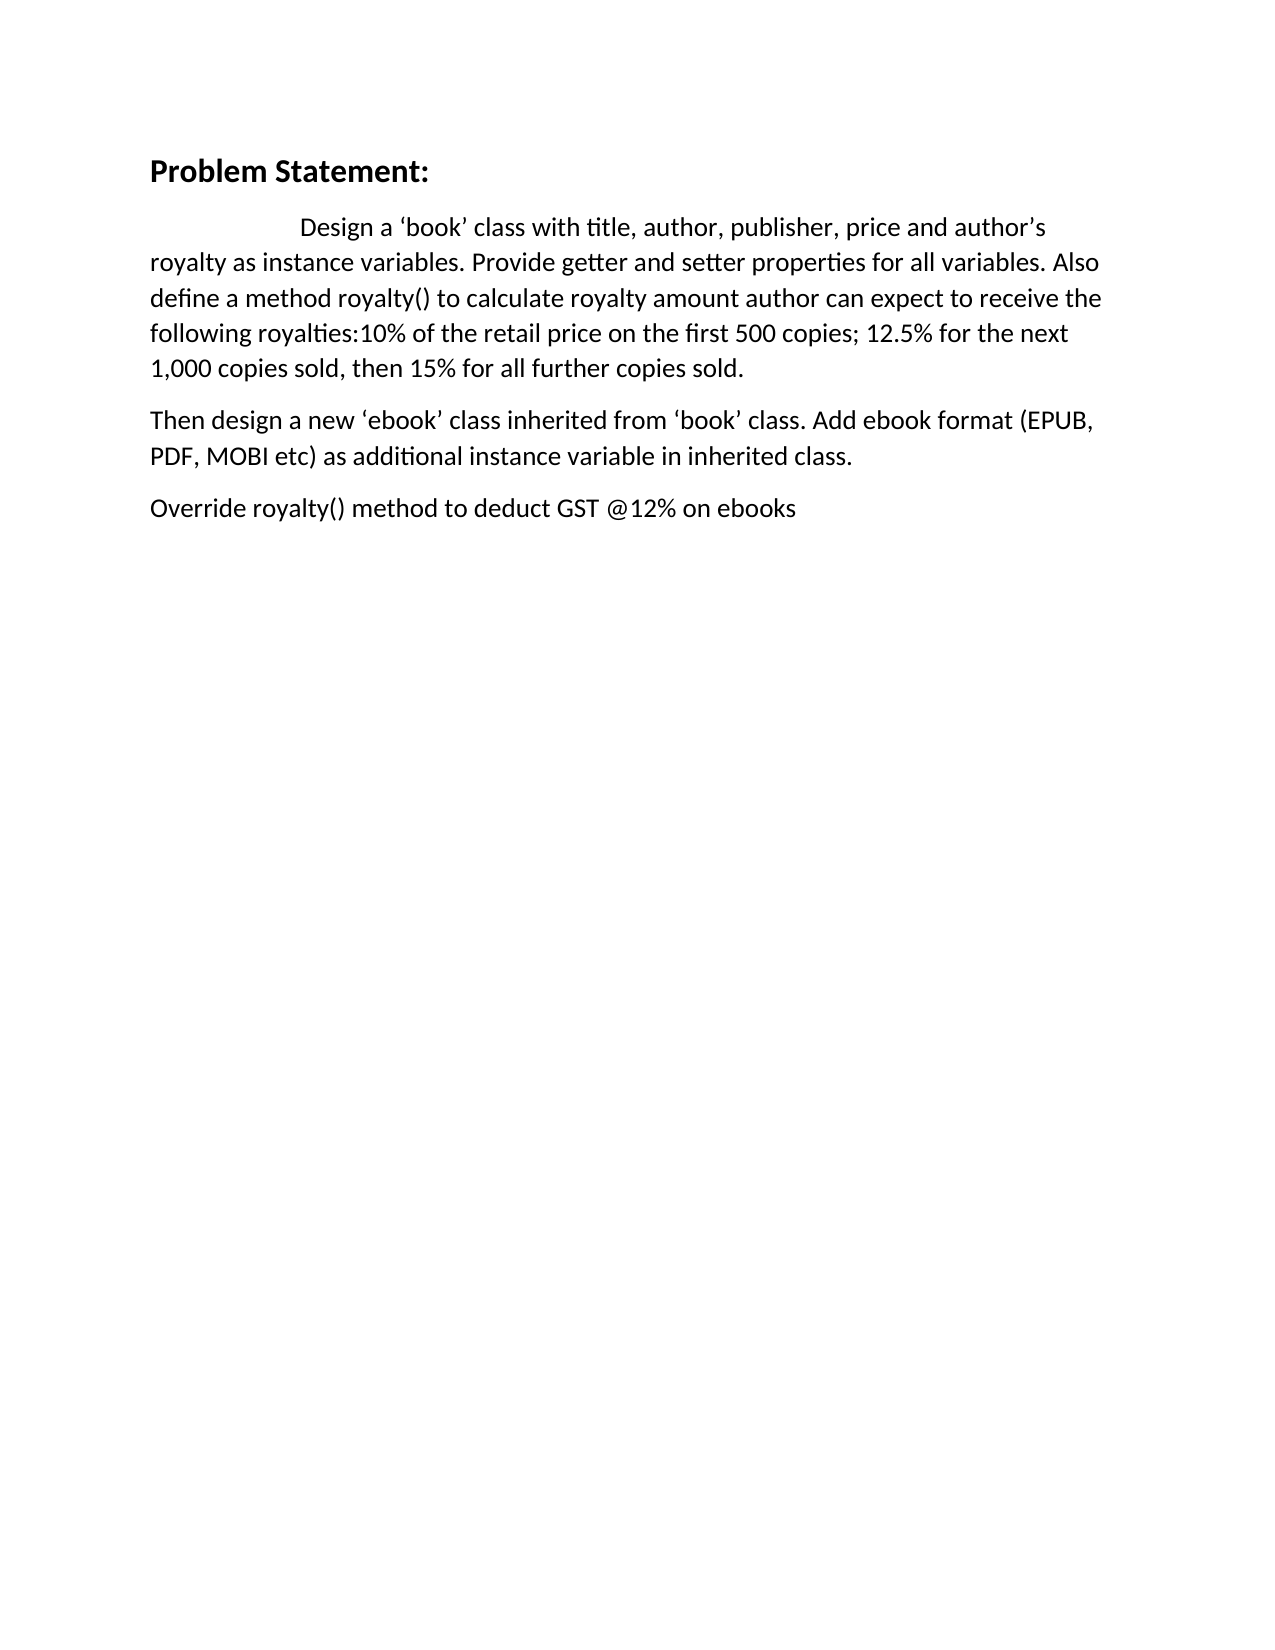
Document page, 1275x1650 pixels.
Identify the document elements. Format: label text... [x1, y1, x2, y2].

text Then design a new ‘ebook’ class inherited from ‘book’ class. Add ebook format (EPUB, PDF, MOBI etc) as additional instance variable in inherited class. [150, 403, 1125, 472]
text Override royalty() method to deduct GST @12% on ebooks [150, 491, 1125, 524]
text Design a ‘book’ class with title, author, publisher, price and author’s royalty as instance variables. Provide getter and setter properties for all variables. Also define a method royalty() to calculate royalty amount author can expect to receive the following royalties:10% of the retail price on the first 500 copies; 12.5% for the next 1,000 copies sold, then 15% for all further copies sold. [150, 210, 1125, 384]
text Problem Statement: [150, 150, 1125, 191]
